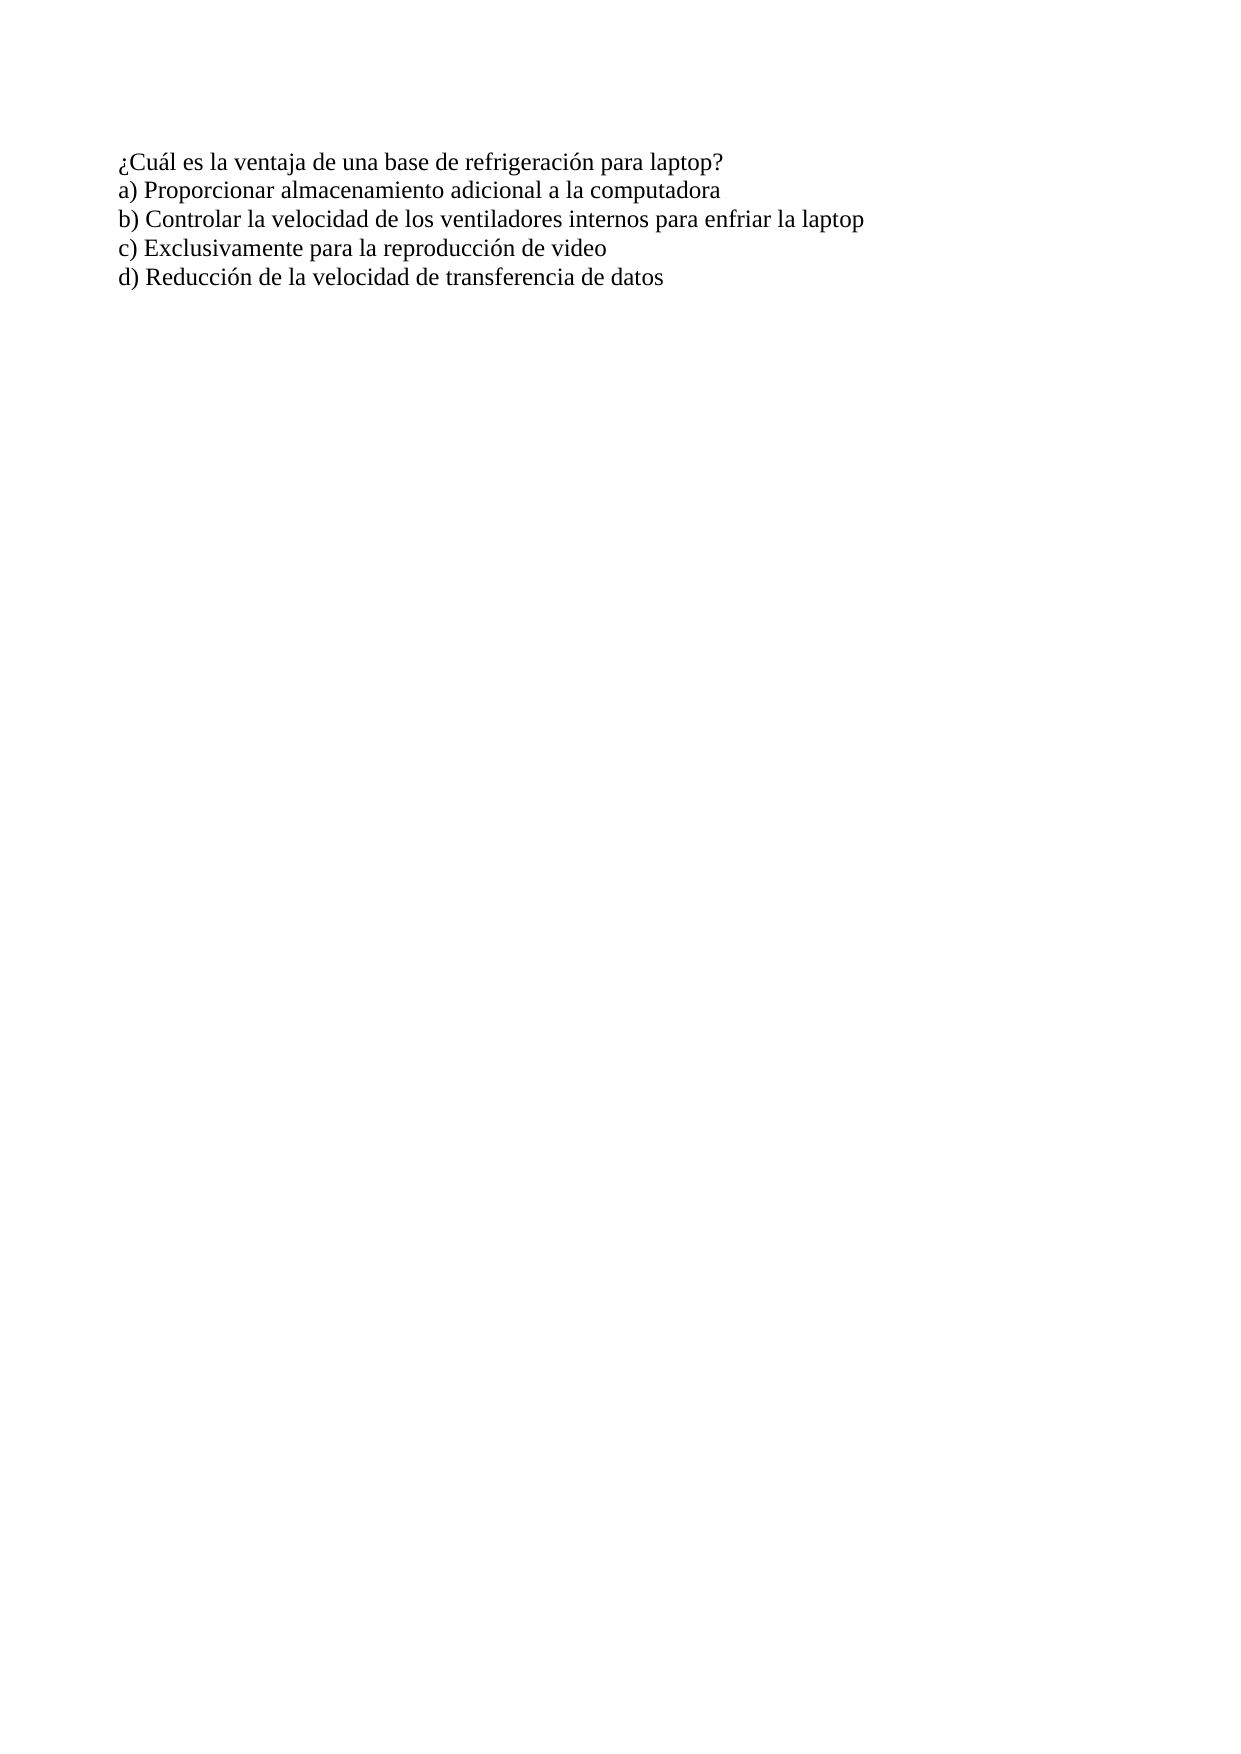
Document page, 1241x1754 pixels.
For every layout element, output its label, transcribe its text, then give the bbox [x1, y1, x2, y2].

text b) Controlar la velocidad de los ventiladores internos para enfriar la laptop [118, 204, 1122, 233]
text a) Proporcionar almacenamiento adicional a la computadora [118, 176, 1122, 204]
text d) Reducción de la velocidad de transferencia de datos [118, 262, 1122, 291]
text c) Exclusivamente para la reproducción de video [118, 233, 1122, 262]
text ¿Cuál es la ventaja de una base de refrigeración para laptop? [118, 147, 1122, 176]
